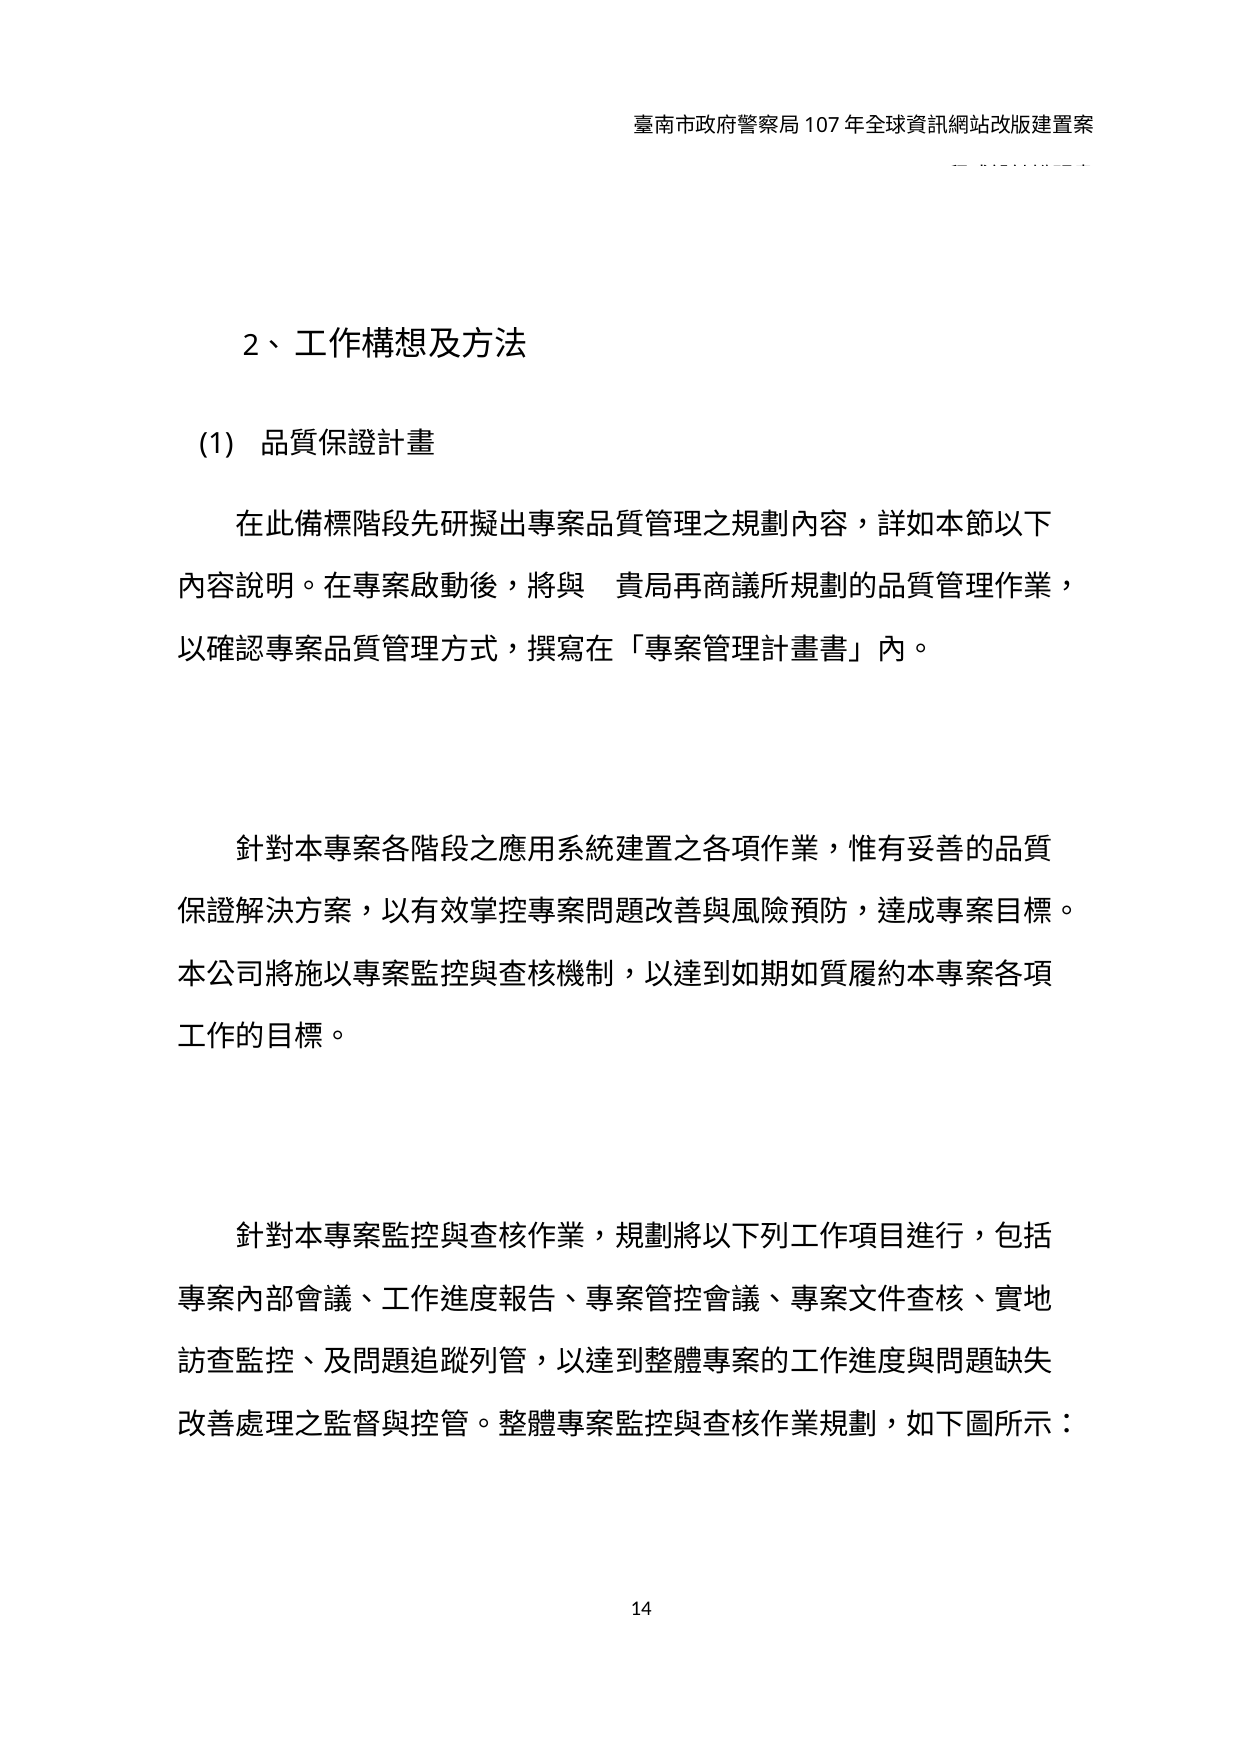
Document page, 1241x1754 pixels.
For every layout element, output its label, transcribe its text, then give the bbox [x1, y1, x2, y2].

text 在此備標階段先研擬出專案品質管理之規劃內容，詳如本節以下內容說明。在專案啟動後，將與 貴局再商議所規劃的品質管理作業，以確認專案品質管理方式，撰寫在「專案管理計畫書」內。 [177, 480, 1063, 667]
subtitle 工作構想及方法 [242, 299, 1063, 361]
text 針對本專案各階段之應用系統建置之各項作業，惟有妥善的品質保證解決方案，以有效掌控專案問題改善與風險預防，達成專案目標。本公司將施以專案監控與查核機制，以達到如期如質履約本專案各項工作的目標。 [177, 805, 1063, 1055]
subtitle 品質保證計畫 [233, 399, 1063, 461]
text 針對本專案監控與查核作業，規劃將以下列工作項目進行，包括專案內部會議、工作進度報告、專案管控會議、專案文件查核、實地訪查監控、及問題追蹤列管，以達到整體專案的工作進度與問題缺失改善處理之監督與控管。整體專案監控與查核作業規劃，如下圖所示： [177, 1192, 1063, 1442]
